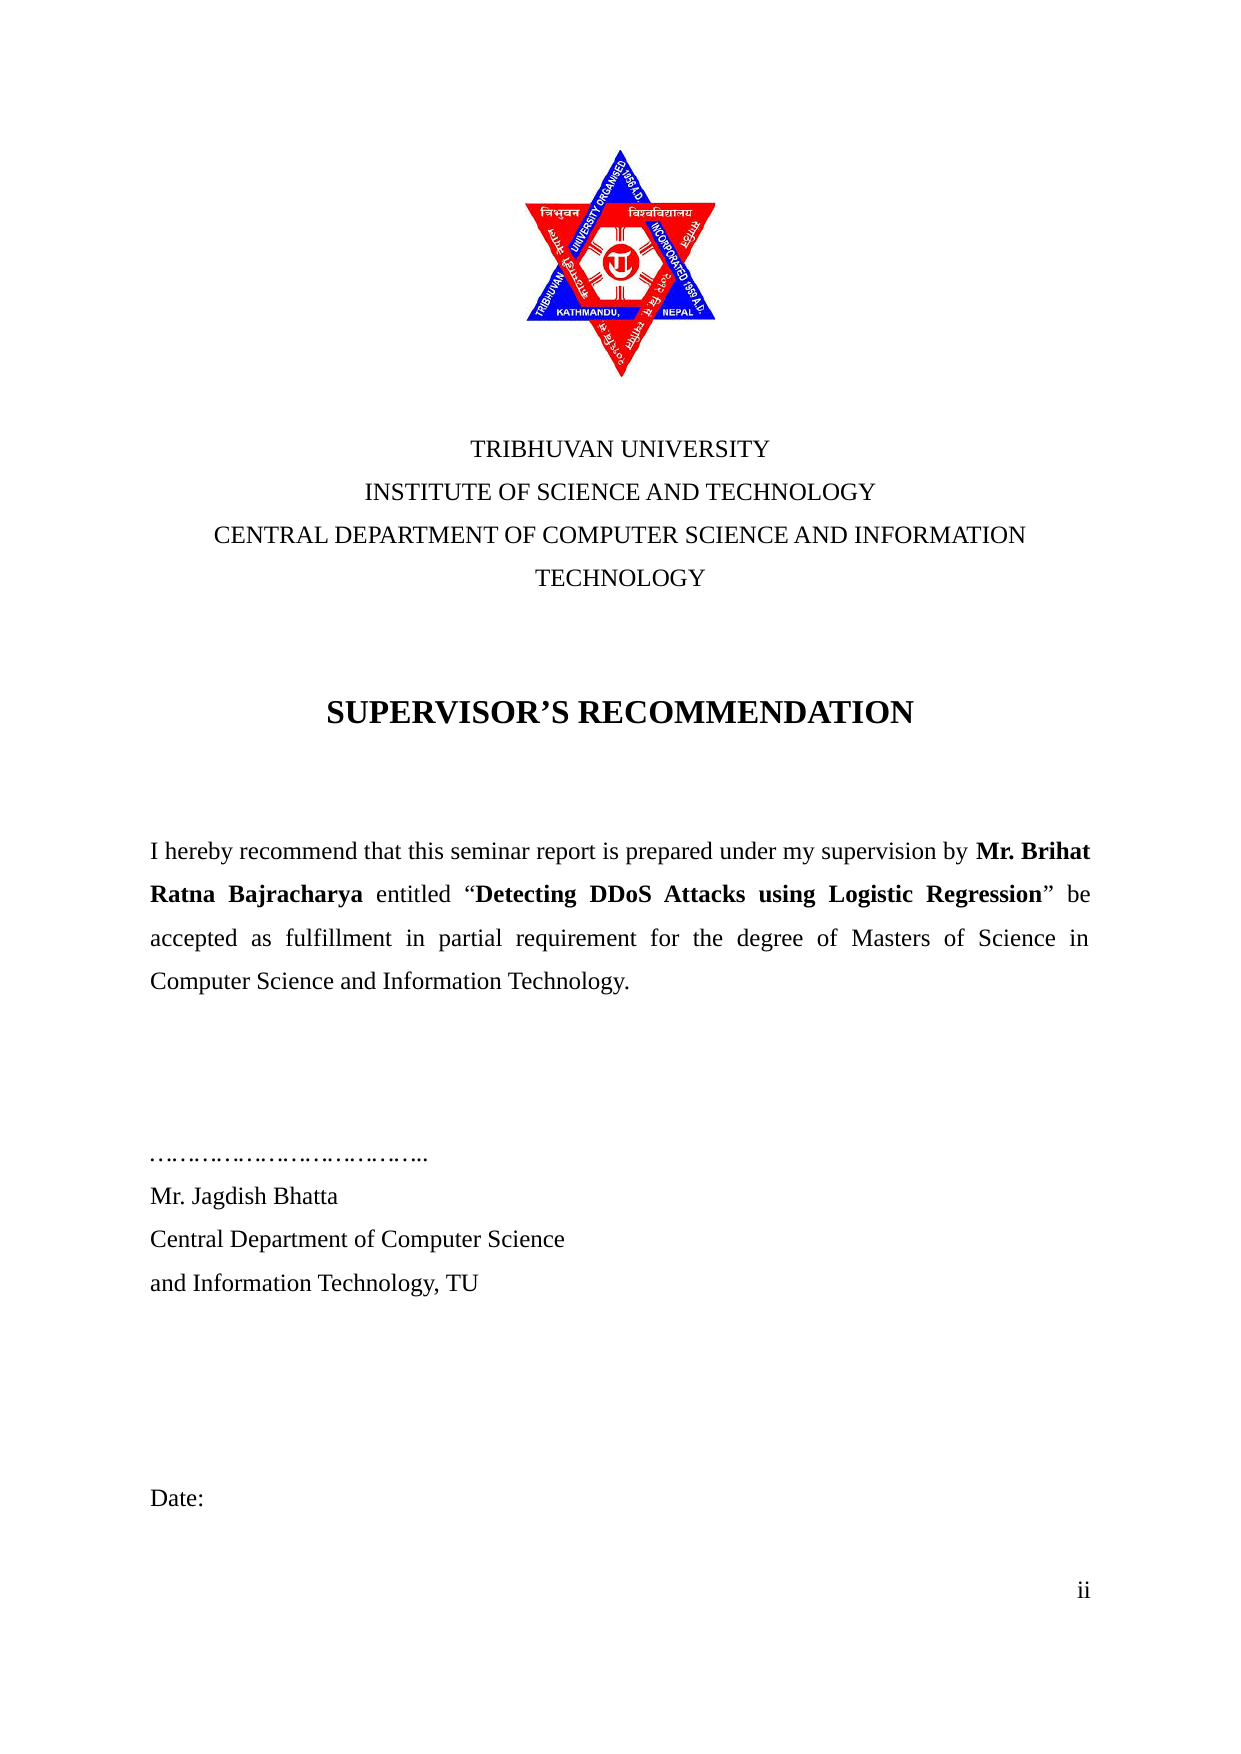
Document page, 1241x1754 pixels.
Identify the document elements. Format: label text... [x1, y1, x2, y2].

subtitle SUPERVISOR’S RECOMMENDATION [150, 693, 1091, 731]
text I hereby recommend that this seminar report is prepared under my supervision by Mr. Brihat Ratna Bajracharya entitled “Detecting DDoS Attacks using Logistic Regression” be accepted as fulfillment in partial requirement for the degree of Masters of Science in Computer Science and Information Technology. [150, 836, 1091, 994]
text ……………………………….. [150, 1138, 1091, 1167]
text INSTITUTE OF SCIENCE AND TECHNOLOGY [150, 477, 1091, 506]
text Central Department of Computer Science [150, 1224, 1091, 1253]
text Mr. Jagdish Bhatta [150, 1181, 1091, 1210]
picture [525, 150, 716, 377]
text CENTRAL DEPARTMENT OF COMPUTER SCIENCE AND INFORMATION TECHNOLOGY [150, 520, 1091, 592]
text Date: [150, 1483, 1091, 1512]
text and Information Technology, TU [150, 1268, 1091, 1296]
text TRIBHUVAN UNIVERSITY [150, 434, 1091, 463]
